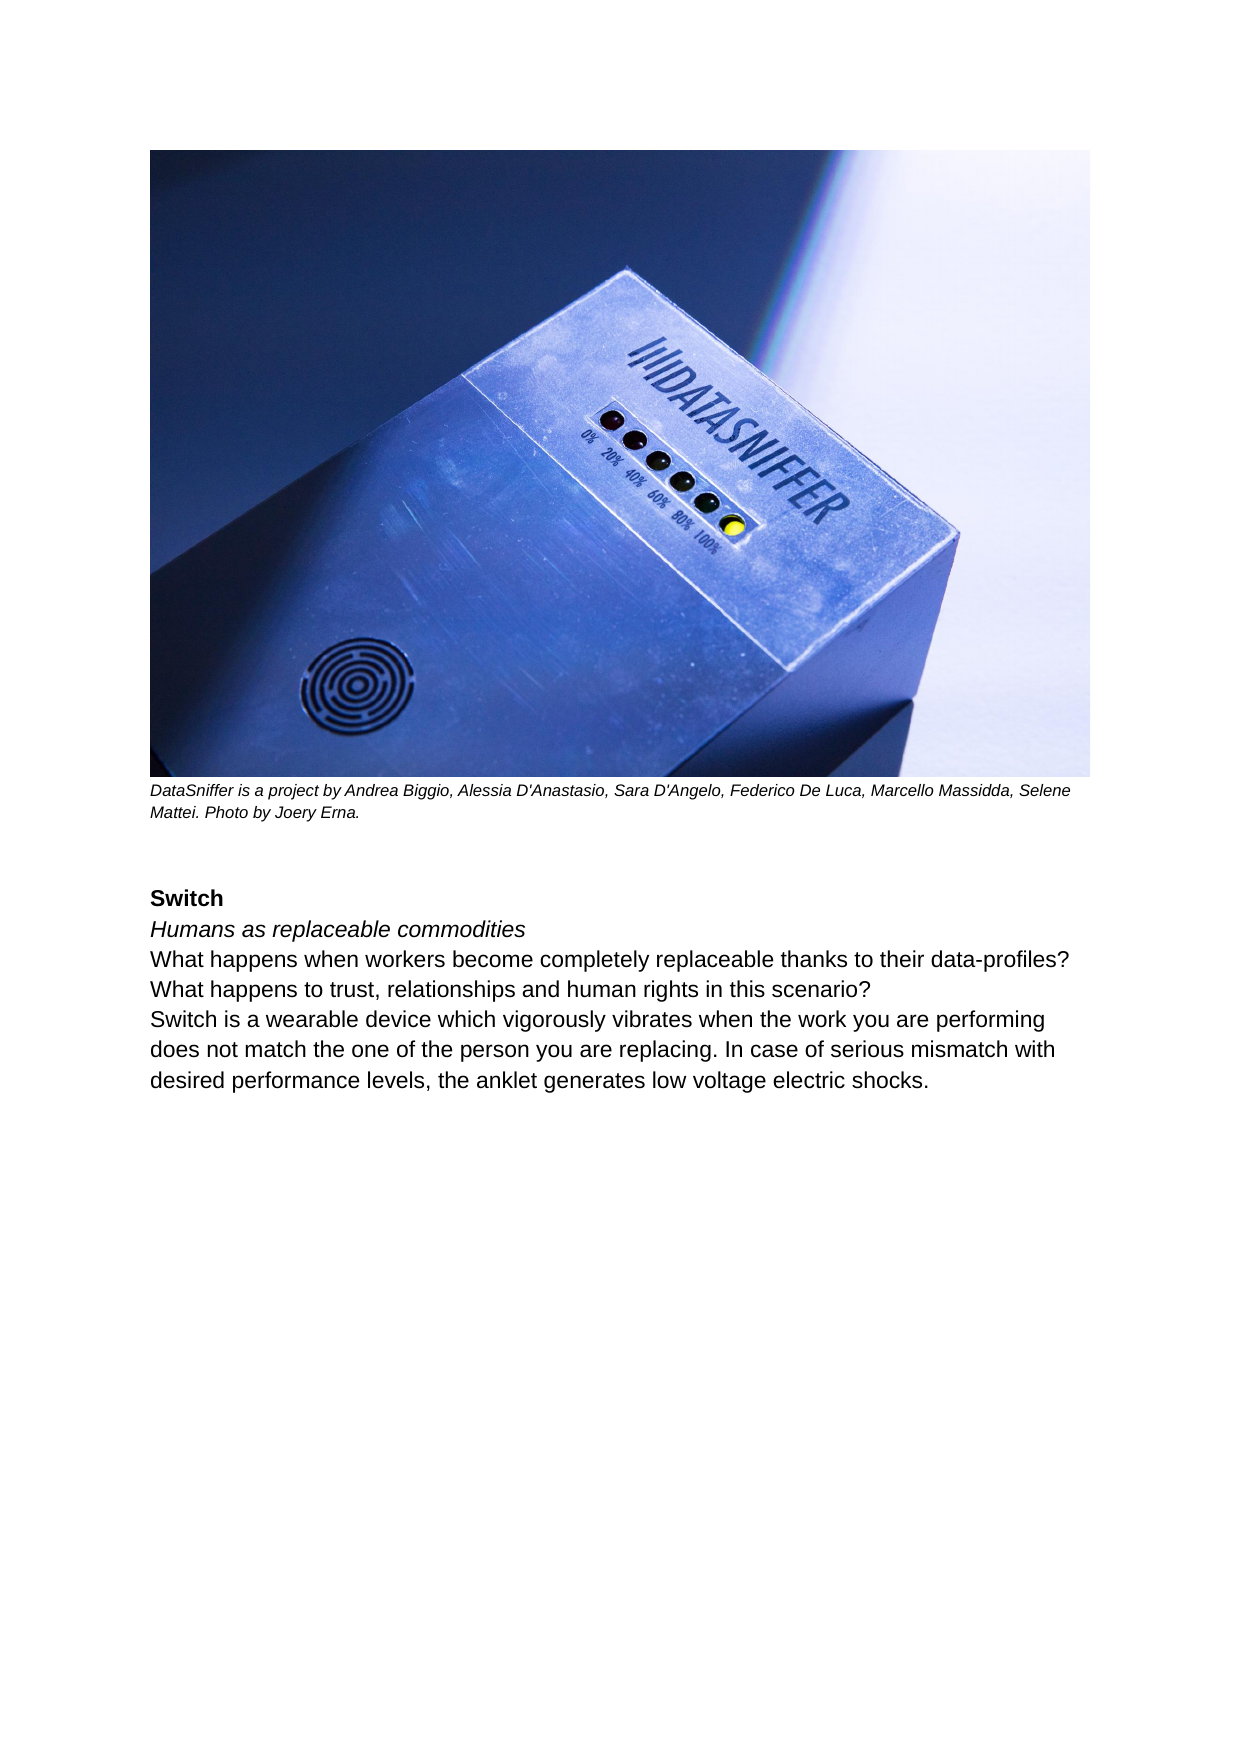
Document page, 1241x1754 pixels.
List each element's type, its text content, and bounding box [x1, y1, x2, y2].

text Switch [150, 885, 1090, 912]
text Humans as replaceable commodities [150, 916, 1090, 942]
text DataSniffer is a project by Andrea Biggio, Alessia D'Anastasio, Sara D'Angelo, Federico De Luca, Marcello Massidda, Selene Mattei. Photo by Joery Erna. [150, 781, 1090, 822]
text Switch is a wearable device which vigorously vibrates when the work you are performing does not match the one of the person you are replacing. In case of serious mismatch with desired performance levels, the anklet generates low voltage electric shocks. [150, 1006, 1090, 1093]
text What happens when workers become completely replaceable thanks to their data-profiles? What happens to trust, relationships and human rights in this scenario? [150, 946, 1090, 1002]
picture [150, 150, 1091, 777]
